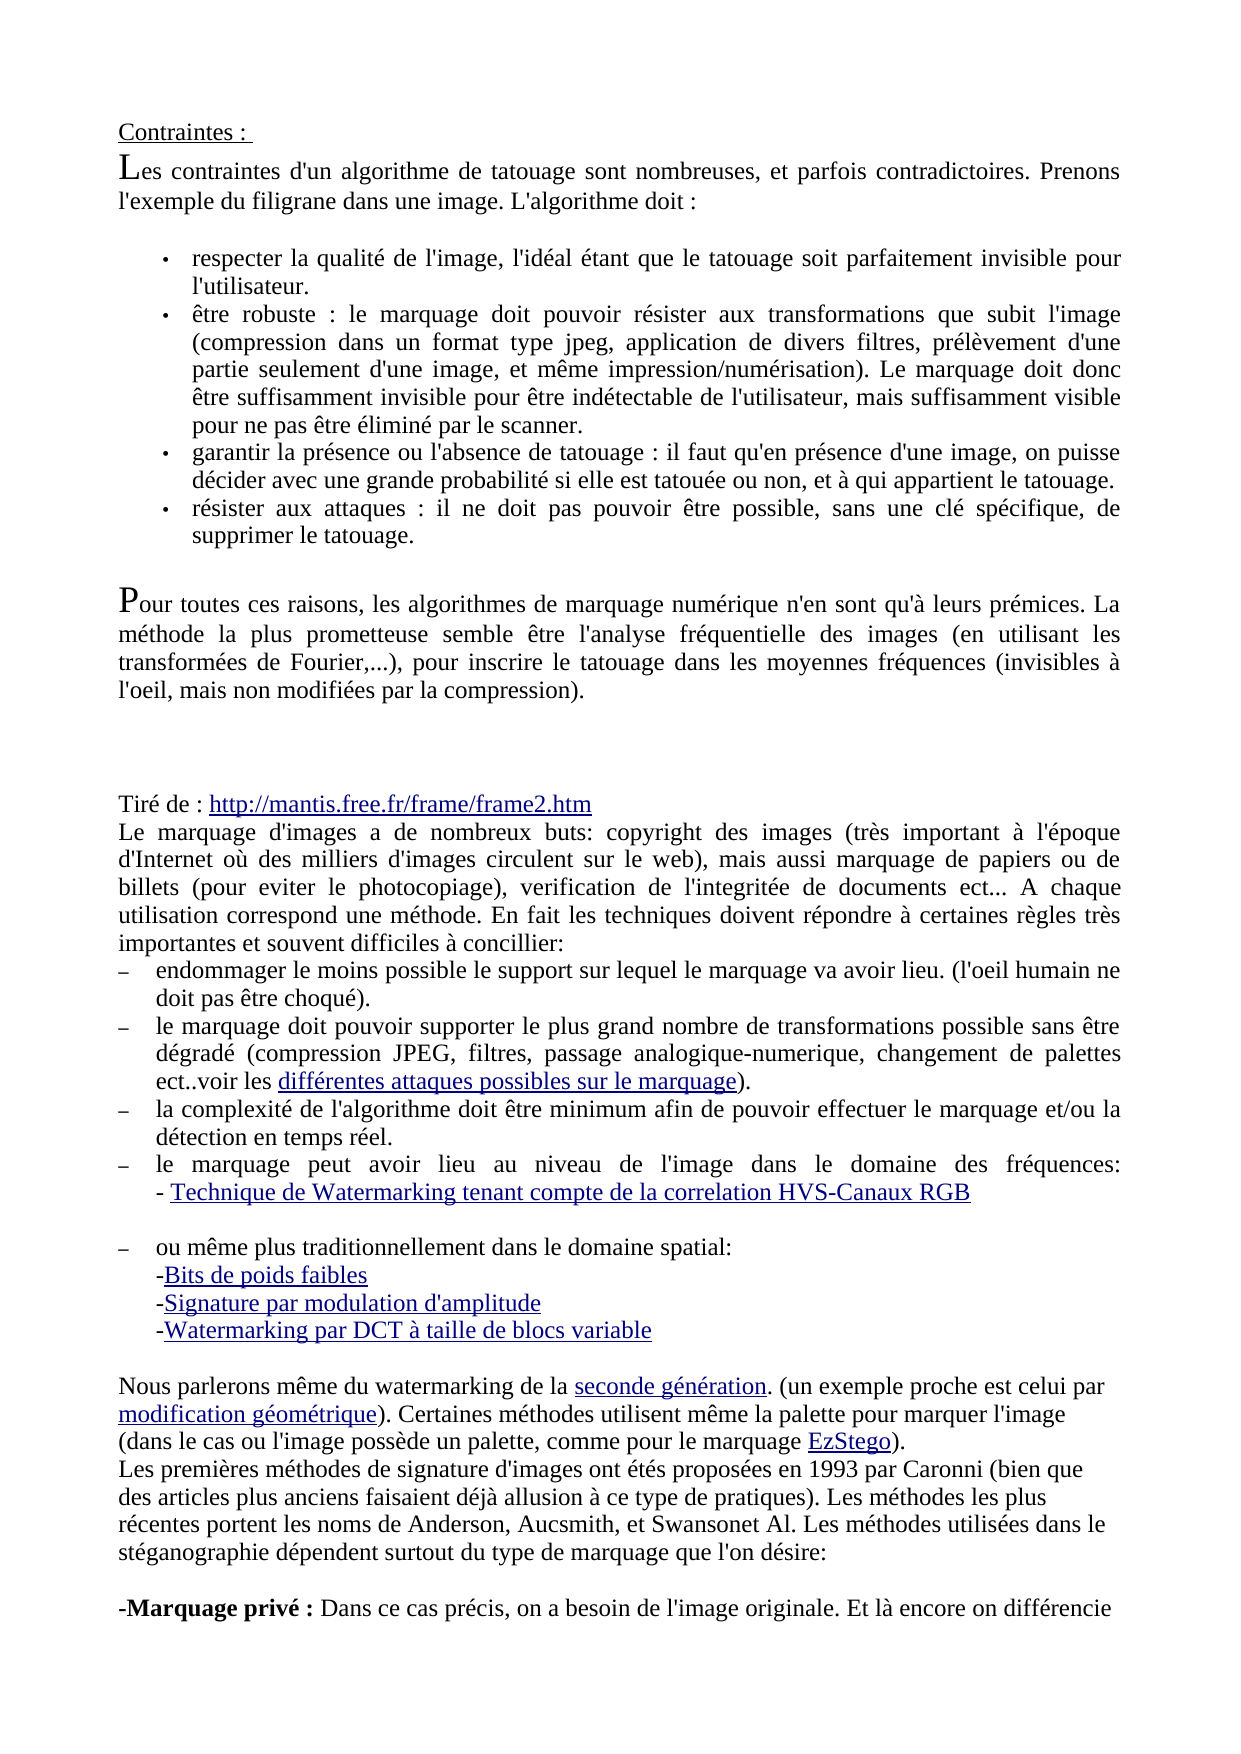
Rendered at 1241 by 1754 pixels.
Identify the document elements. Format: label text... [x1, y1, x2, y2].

list le marquage doit pouvoir supporter le plus grand nombre de transformations possible sans être dégradé (compression JPEG, filtres, passage analogique-numerique, changement de palettes ect..voir les différentes attaques possibles sur le marquage). [118, 1012, 1122, 1095]
list garantir la présence ou l'absence de tatouage : il faut qu'en présence d'une image, on puisse décider avec une grande probabilité si elle est tatouée ou non, et à qui appartient le tatouage. [162, 438, 1122, 494]
list le marquage peut avoir lieu au niveau de l'image dans le domaine des fréquences: - Technique de Watermarking tenant compte de la correlation HVS-Canaux RGB [118, 1150, 1122, 1206]
text Les contraintes d'un algorithme de tatouage sont nombreuses, et parfois contradictoires. Prenons l'exemple du filigrane dans une image. L'algorithme doit : [118, 146, 1122, 215]
list endommager le moins possible le support sur lequel le marquage va avoir lieu. (l'oeil humain ne doit pas être choqué). [118, 956, 1122, 1012]
list résister aux attaques : il ne doit pas pouvoir être possible, sans une clé spécifique, de supprimer le tatouage. [162, 494, 1122, 549]
list -Signature par modulation d'amplitude [118, 1289, 1122, 1317]
list la complexité de l'algorithme doit être minimum afin de pouvoir effectuer le marquage et/ou la détection en temps réel. [118, 1095, 1122, 1150]
text Contraintes : [118, 118, 1122, 146]
list être robuste : le marquage doit pouvoir résister aux transformations que subit l'image (compression dans un format type jpeg, application de divers filtres, prélèvement d'une partie seulement d'une image, et même impression/numérisation). Le marquage doit donc être suffisamment invisible pour être indétectable de l'utilisateur, mais suffisamment visible pour ne pas être éliminé par le scanner. [162, 300, 1122, 438]
list respecter la qualité de l'image, l'idéal étant que le tatouage soit parfaitement invisible pour l'utilisateur. [162, 244, 1122, 300]
text Tiré de : http://mantis.free.fr/frame/frame2.htm [118, 790, 1122, 818]
text Le marquage d'images a de nombreux buts: copyright des images (très important à l'époque d'Internet où des milliers d'images circulent sur le web), mais aussi marquage de papiers ou de billets (pour eviter le photocopiage), verification de l'integritée de documents ect... A chaque utilisation correspond une méthode. En fait les techniques doivent répondre à certaines règles très importantes et souvent difficiles à concillier: [118, 818, 1122, 956]
list -Watermarking par DCT à taille de blocs variable [118, 1317, 1122, 1344]
list -Bits de poids faibles [118, 1261, 1122, 1289]
text Pour toutes ces raisons, les algorithmes de marquage numérique n'en sont qu'à leurs prémices. La méthode la plus prometteuse semble être l'analyse fréquentielle des images (en utilisant les transformées de Fourier,...), pour inscrire le tatouage dans les moyennes fréquences (invisibles à l'oeil, mais non modifiées par la compression). [118, 579, 1122, 703]
list ou même plus traditionnellement dans le domaine spatial: [118, 1233, 1122, 1261]
text Nous parlerons même du watermarking de la seconde génération. (un exemple proche est celui par modification géométrique). Certaines méthodes utilisent même la palette pour marquer l'image (dans le cas ou l'image possède un palette, comme pour le marquage EzStego). Les premières méthodes de signature d'images ont étés proposées en 1993 par Caronni (bien que des articles plus anciens faisaient déjà allusion à ce type de pratiques). Les méthodes les plus récentes portent les noms de Anderson, Aucsmith, et Swansonet Al. Les méthodes utilisées dans le stéganographie dépendent surtout du type de marquage que l'on désire: -Marquage privé : Dans ce cas précis, on a besoin de l'image originale. Et là encore on différencie [118, 1344, 1122, 1621]
